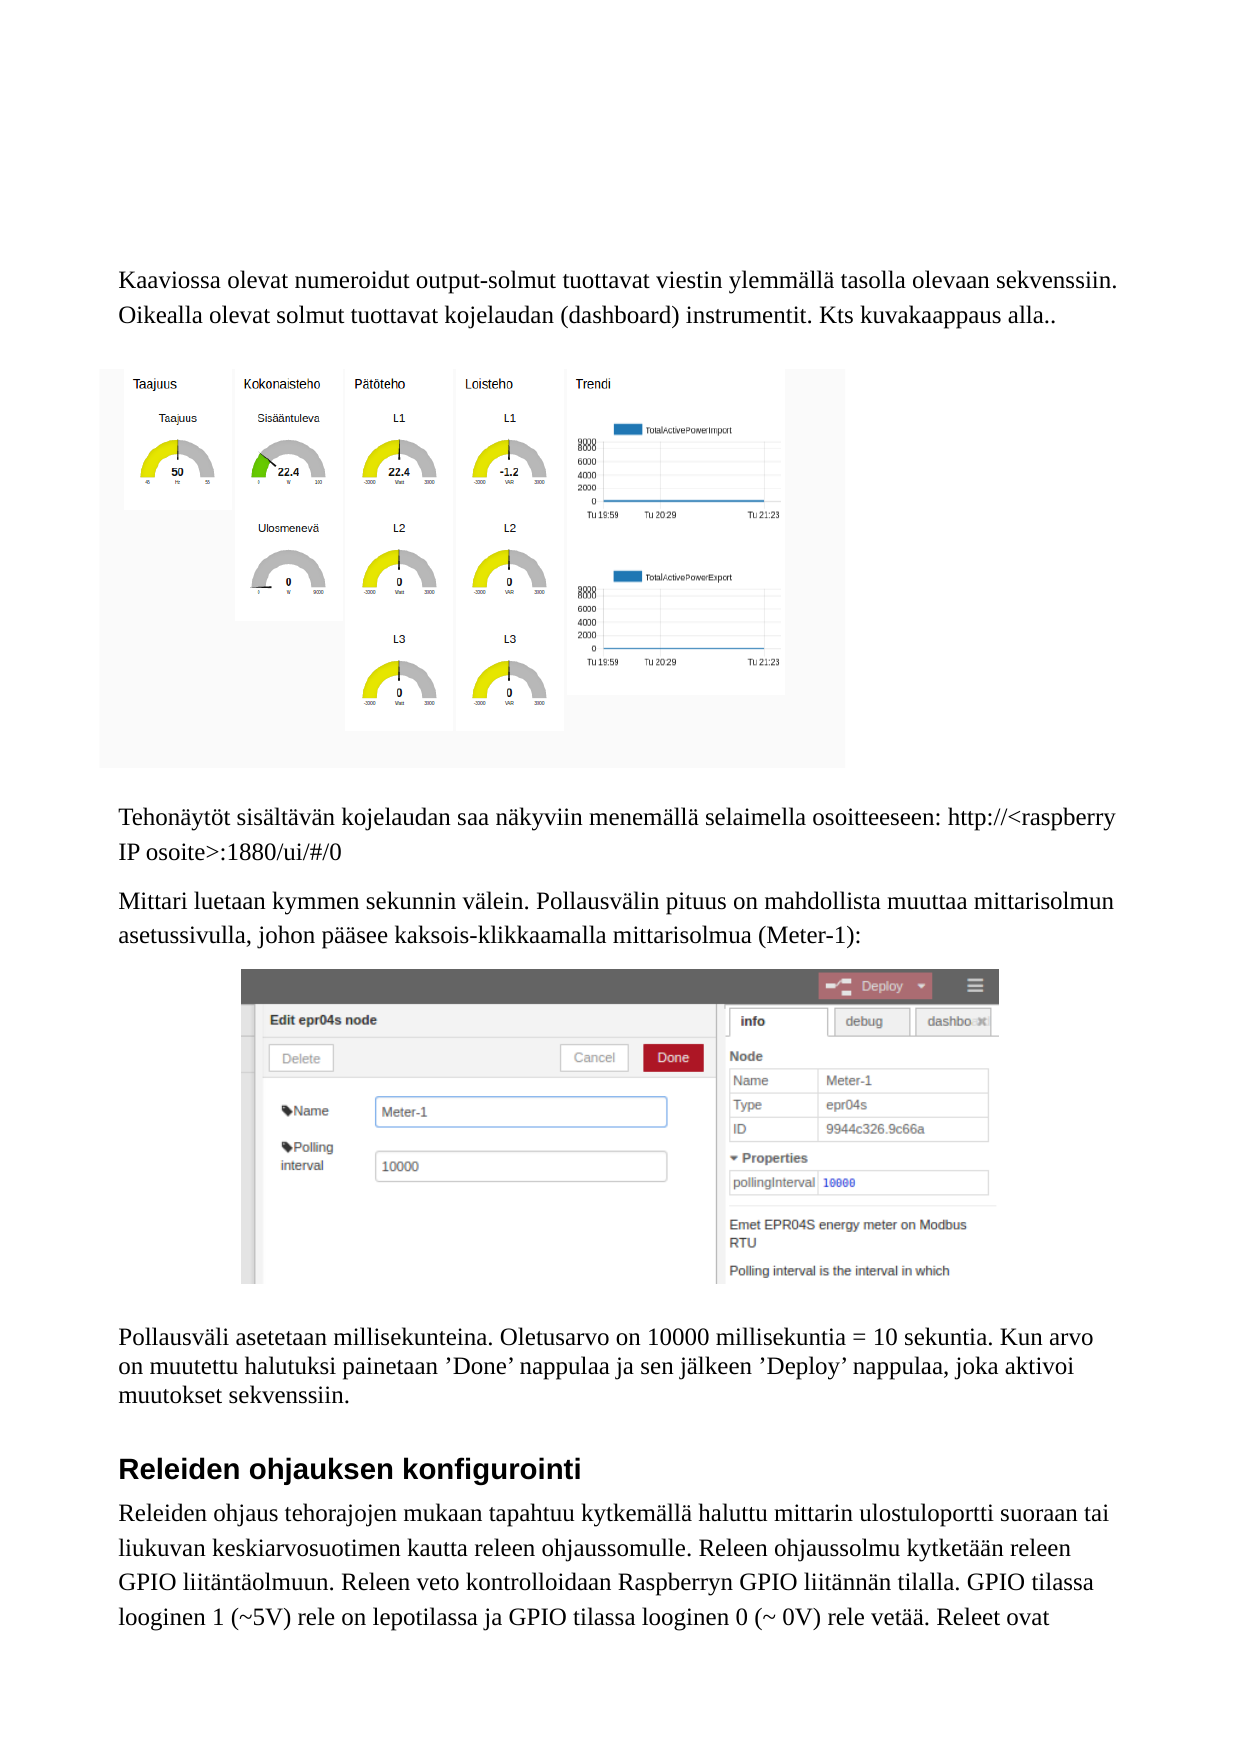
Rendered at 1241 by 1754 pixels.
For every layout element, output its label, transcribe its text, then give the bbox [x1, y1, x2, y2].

text Mittari luetaan kymmen sekunnin välein. Pollausvälin pituus on mahdollista muuttaa mittarisolmun asetussivulla, johon pääsee kaksois-klikkaamalla mittarisolmua (Meter-1): [118, 886, 1122, 949]
picture [241, 969, 999, 1284]
subtitle Releiden ohjauksen konfigurointi [118, 1452, 1122, 1486]
text Kaaviossa olevat numeroidut output-solmut tuottavat viestin ylemmällä tasolla olevaan sekvenssiin. Oikealla olevat solmut tuottavat kojelaudan (dashboard) instrumentit. Kts kuvakaappaus alla.. [118, 265, 1122, 328]
text Pollausväli asetetaan millisekunteina. Oletusarvo on 10000 millisekuntia = 10 sekuntia. Kun arvo on muutettu halutuksi painetaan ’Done’ nappulaa ja sen jälkeen ’Deploy’ nappulaa, joka aktivoi muutokset sekvenssiin. [118, 1322, 1122, 1409]
picture [99, 369, 846, 768]
text Tehonäytöt sisältävän kojelaudan saa näkyviin menemällä selaimella osoitteeseen: http://<raspberry IP osoite>:1880/ui/#/0 [118, 802, 1122, 865]
text Releiden ohjaus tehorajojen mukaan tapahtuu kytkemällä haluttu mittarin ulostuloportti suoraan tai liukuvan keskiarvosuotimen kautta releen ohjaussomulle. Releen ohjaussolmu kytketään releen GPIO liitäntäolmuun. Releen veto kontrolloidaan Raspberryn GPIO liitännän tilalla. GPIO tilassa looginen 1 (~5V) rele on lepotilassa ja GPIO tilassa looginen 0 (~ 0V) rele vetää. Releet ovat kolmenapaisia vaihtokytkimiä, joten niillä saa kaikaan katkaisun tai kytkennän releen vetäessä. Releen vetäessä syttyy releen kohdalla myös LED valo. [118, 1498, 1122, 1631]
